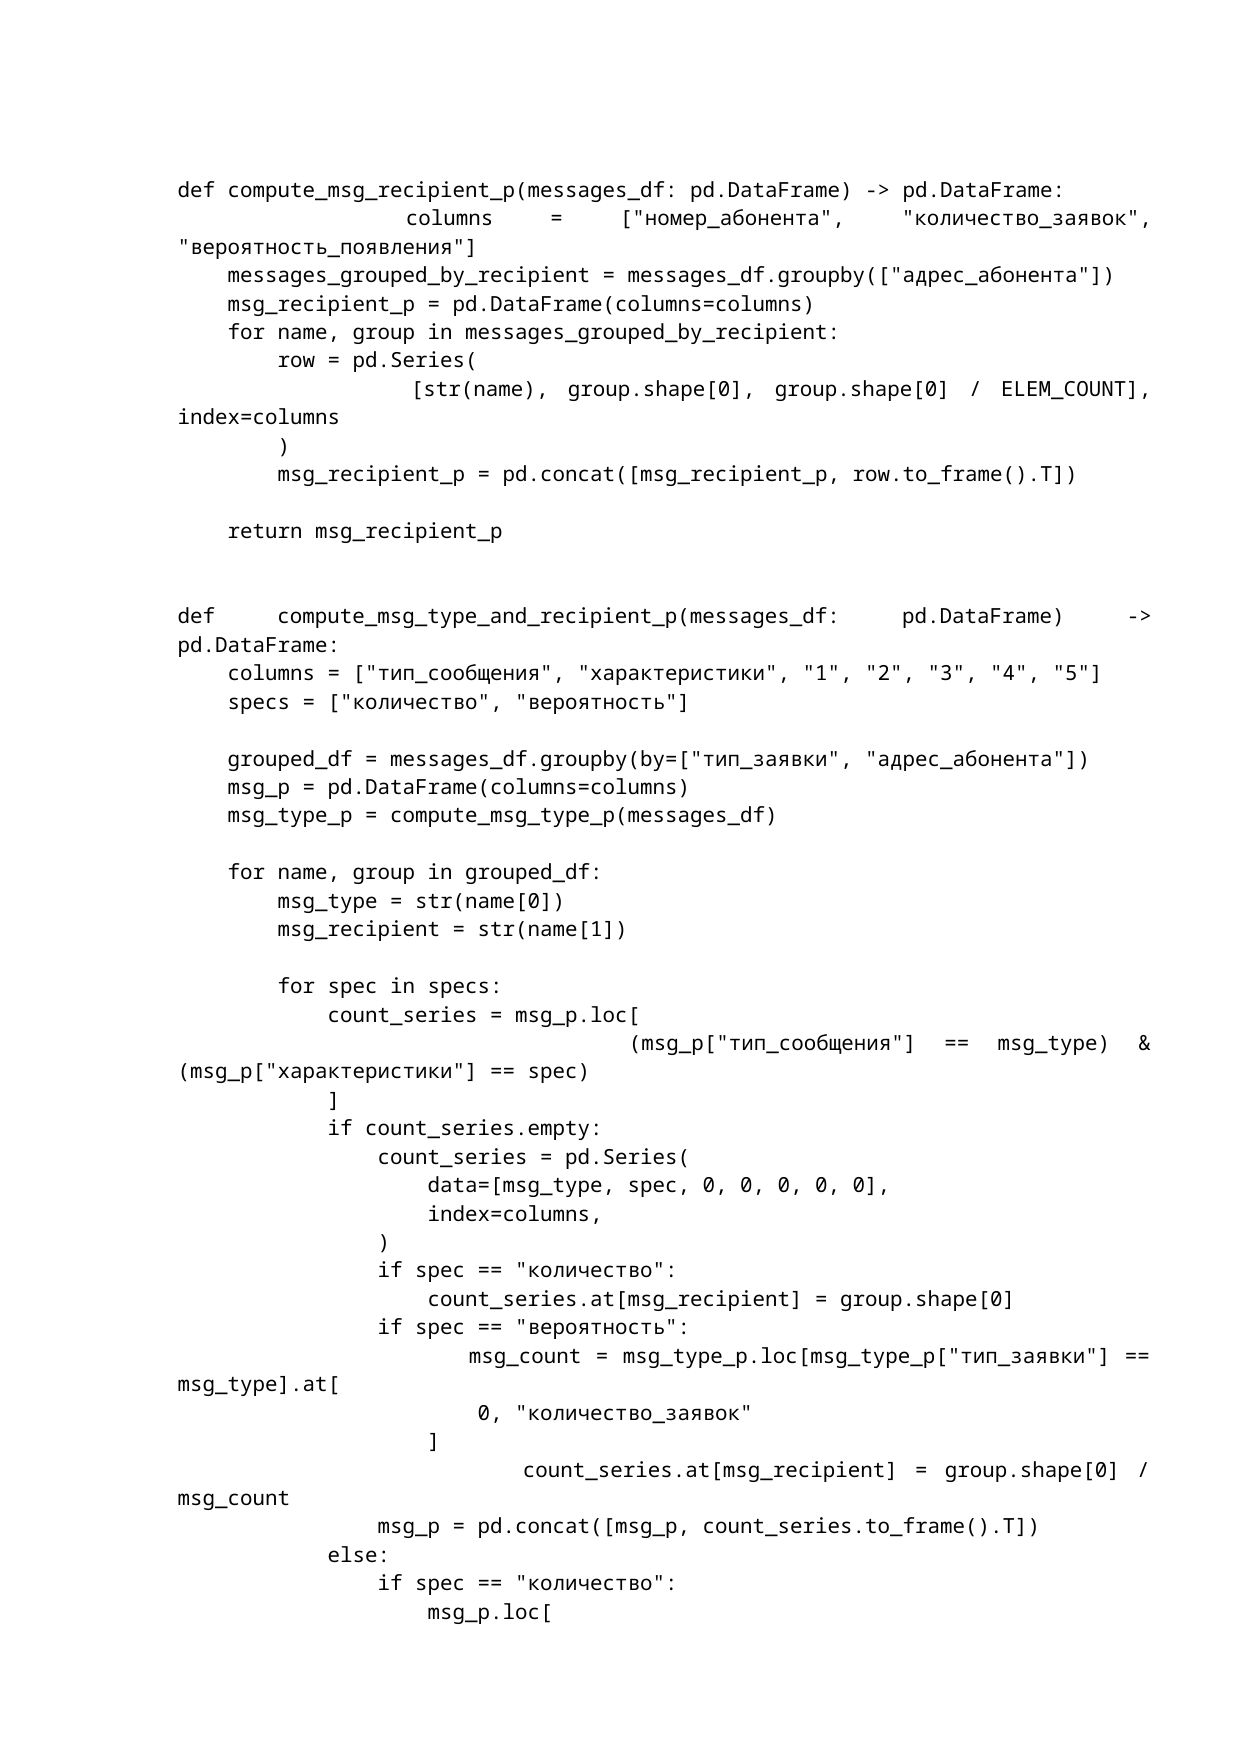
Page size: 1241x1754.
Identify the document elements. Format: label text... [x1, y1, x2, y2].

text count_series.at[msg_recipient] = group.shape[0] / msg_count [177, 1455, 1152, 1512]
text msg_p = pd.DataFrame(columns=columns) [177, 772, 1152, 801]
text ] [177, 1426, 1152, 1455]
text (msg_p["тип_сообщения"] == msg_type) & (msg_p["характеристики"] == spec) [177, 1028, 1152, 1085]
text index=columns, [177, 1199, 1152, 1227]
text msg_type = str(name[0]) [177, 886, 1152, 914]
text return msg_recipient_p [177, 516, 1152, 545]
text msg_type_p = compute_msg_type_p(messages_df) [177, 801, 1152, 829]
text grouped_df = messages_df.groupby(by=["тип_заявки", "адрес_абонента"]) [177, 744, 1152, 772]
text count_series = msg_p.loc[ [177, 1000, 1152, 1028]
text if spec == "количество": [177, 1256, 1152, 1284]
text [str(name), group.shape[0], group.shape[0] / ELEM_COUNT], index=columns [177, 374, 1152, 431]
text count_series.at[msg_recipient] = group.shape[0] [177, 1284, 1152, 1312]
text data=[msg_type, spec, 0, 0, 0, 0, 0], [177, 1170, 1152, 1199]
text columns = ["номер_абонента", "количество_заявок", "вероятность_появления"] [177, 203, 1152, 260]
text row = pd.Series( [177, 346, 1152, 374]
text msg_p = pd.concat([msg_p, count_series.to_frame().T]) [177, 1512, 1152, 1540]
text def compute_msg_recipient_p(messages_df: pd.DataFrame) -> pd.DataFrame: [177, 175, 1152, 203]
text ) [177, 431, 1152, 459]
text messages_grouped_by_recipient = messages_df.groupby(["адрес_абонента"]) [177, 260, 1152, 289]
text else: [177, 1540, 1152, 1568]
text def compute_msg_type_and_recipient_p(messages_df: pd.DataFrame) -> pd.DataFrame: [177, 602, 1152, 658]
text for name, group in messages_grouped_by_recipient: [177, 317, 1152, 346]
text if spec == "количество": [177, 1568, 1152, 1597]
text ] [177, 1085, 1152, 1113]
text msg_p.loc[ [177, 1597, 1152, 1625]
text ) [177, 1227, 1152, 1256]
text msg_count = msg_type_p.loc[msg_type_p["тип_заявки"] == msg_type].at[ [177, 1341, 1152, 1398]
text if spec == "вероятность": [177, 1312, 1152, 1341]
text specs = ["количество", "вероятность"] [177, 687, 1152, 715]
text msg_recipient = str(name[1]) [177, 914, 1152, 943]
text msg_recipient_p = pd.concat([msg_recipient_p, row.to_frame().T]) [177, 459, 1152, 488]
text count_series = pd.Series( [177, 1142, 1152, 1170]
text 0, "количество_заявок" [177, 1398, 1152, 1426]
text for name, group in grouped_df: [177, 857, 1152, 886]
text for spec in specs: [177, 971, 1152, 1000]
text if count_series.empty: [177, 1113, 1152, 1142]
text columns = ["тип_сообщения", "характеристики", "1", "2", "3", "4", "5"] [177, 658, 1152, 687]
text msg_recipient_p = pd.DataFrame(columns=columns) [177, 289, 1152, 317]
